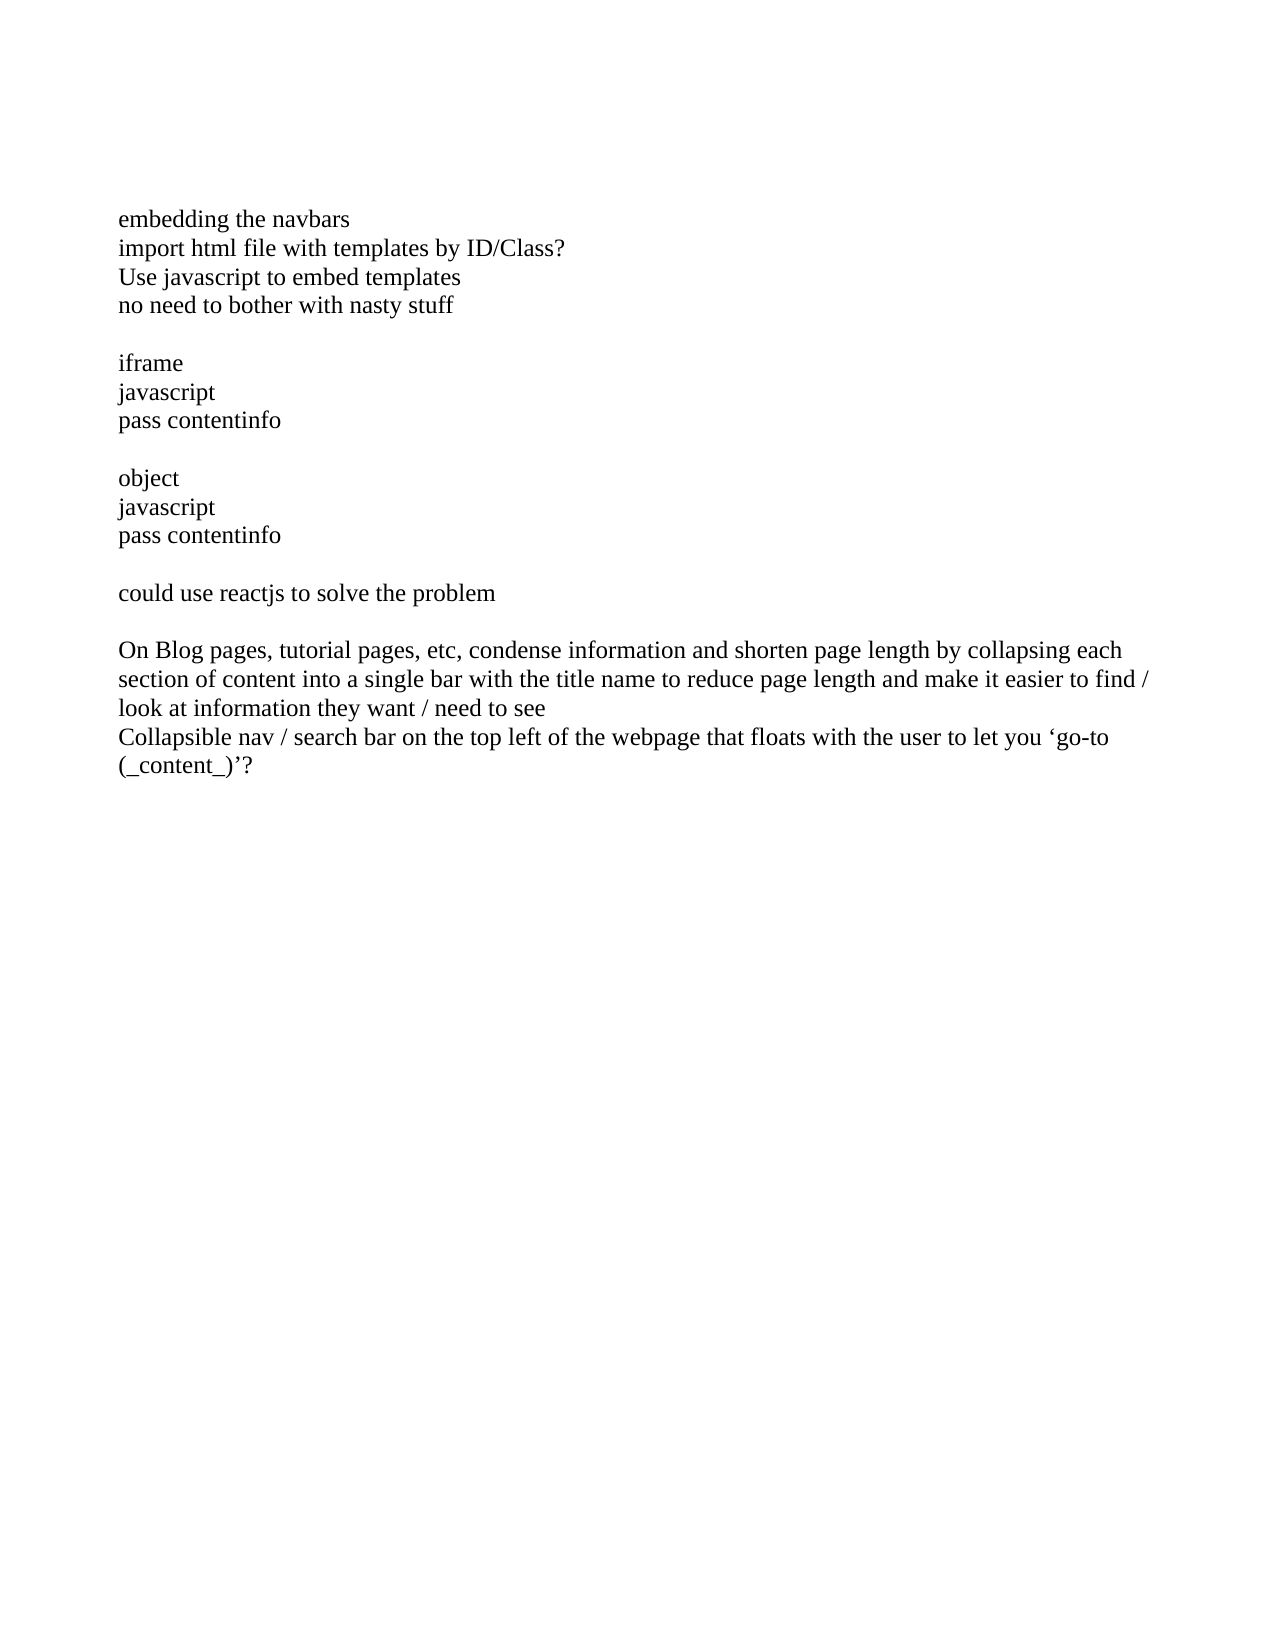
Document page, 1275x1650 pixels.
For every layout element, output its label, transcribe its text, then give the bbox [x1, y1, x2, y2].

text pass contentinfo [118, 521, 1157, 549]
text On Blog pages, tutorial pages, etc, condense information and shorten page length by collapsing each section of content into a single bar with the title name to reduce page length and make it easier to find / look at information they want / need to see [118, 636, 1157, 722]
text Collapsible nav / search bar on the top left of the webpage that floats with the user to let you ‘go-to (_content_)’? [118, 722, 1157, 779]
text no need to bother with nasty stuff [118, 291, 1157, 319]
text iframe [118, 348, 1157, 377]
text pass contentinfo [118, 406, 1157, 434]
text could use reactjs to solve the problem [118, 578, 1157, 607]
text embedding the navbars [118, 204, 1157, 233]
text Use javascript to embed templates [118, 262, 1157, 291]
text object [118, 463, 1157, 492]
text javascript [118, 492, 1157, 521]
text javascript [118, 377, 1157, 406]
text import html file with templates by ID/Class? [118, 233, 1157, 262]
